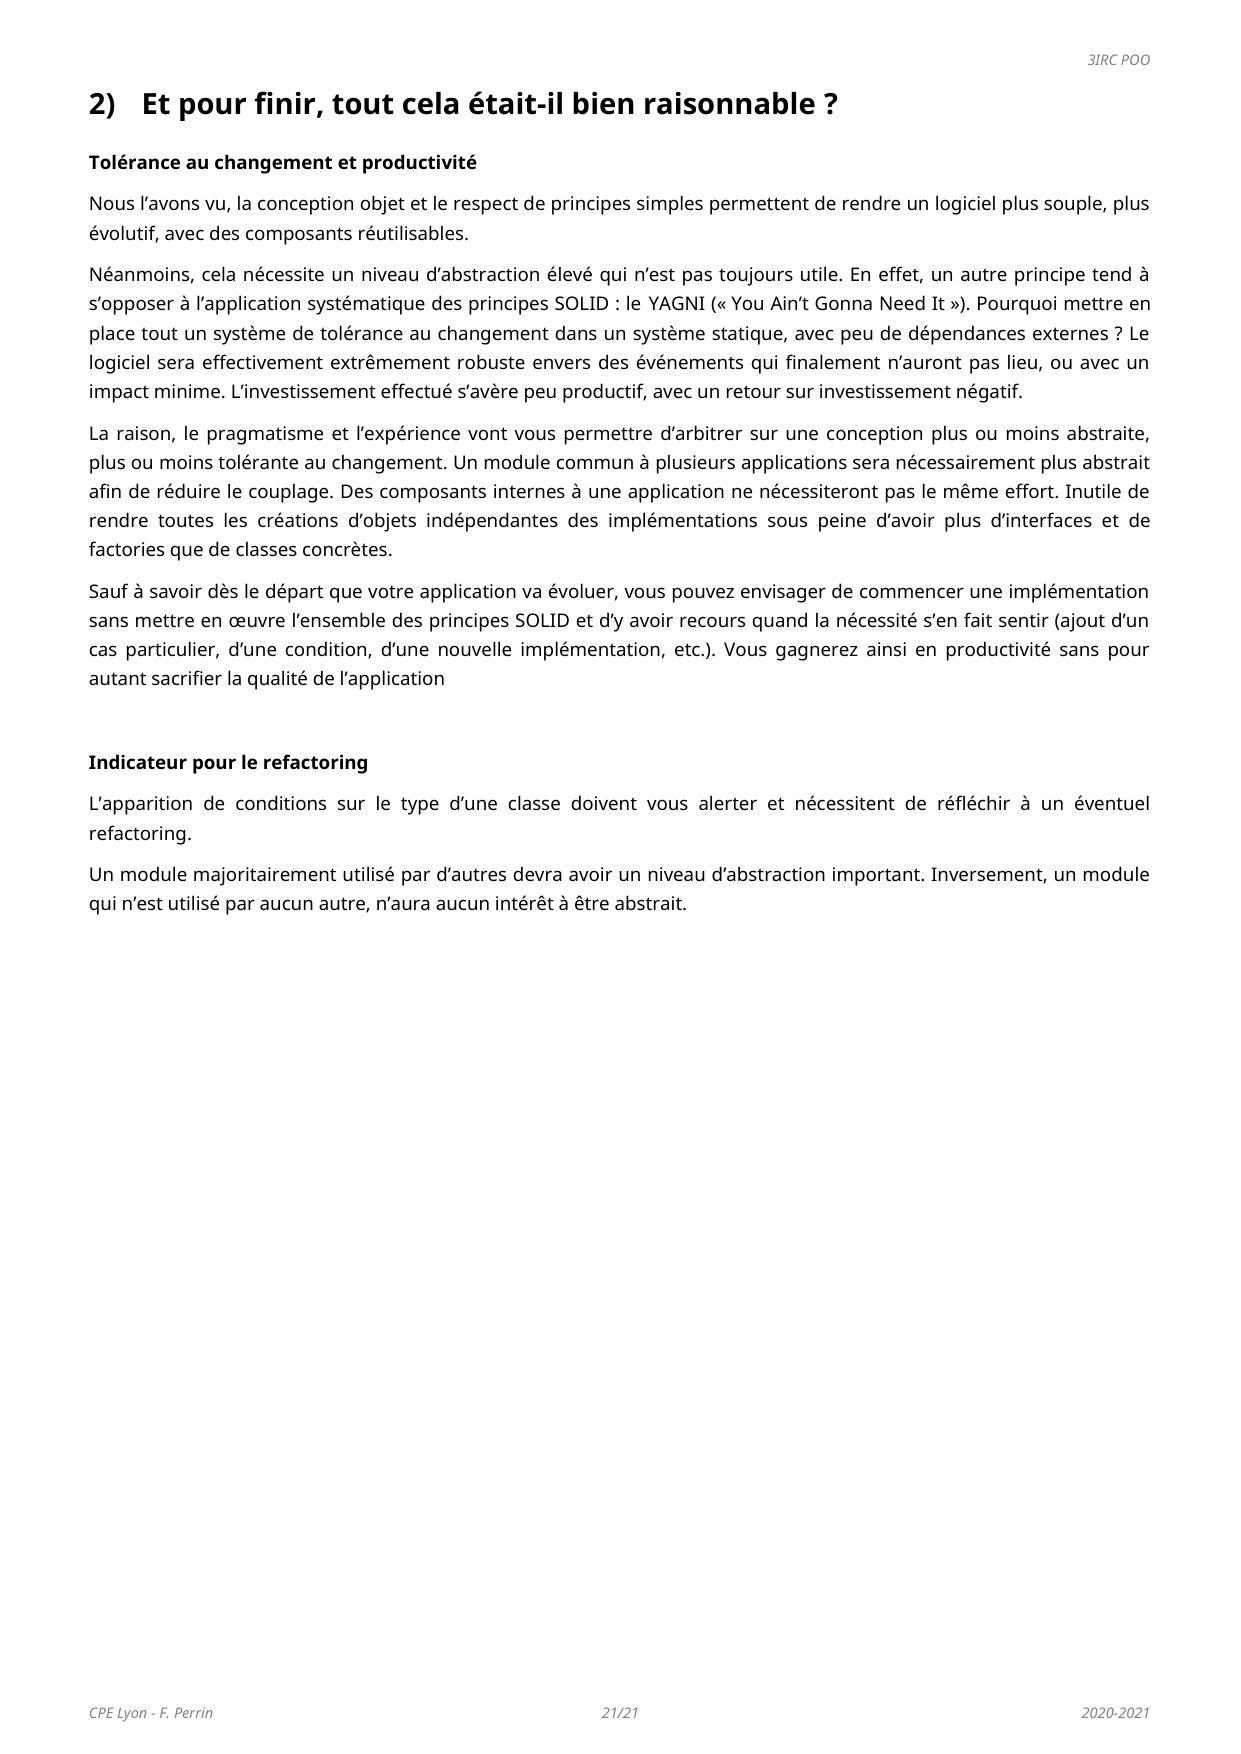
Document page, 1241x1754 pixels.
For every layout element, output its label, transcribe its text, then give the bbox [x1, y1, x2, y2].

text Tolérance au changement et productivité [89, 145, 1152, 174]
text L’apparition de conditions sur le type d’une classe doivent vous alerter et nécessitent de réfléchir à un éventuel refactoring. [89, 787, 1152, 845]
text La raison, le pragmatisme et l’expérience vont vous permettre d’arbitrer sur une conception plus ou moins abstraite, plus ou moins tolérante au changement. Un module commun à plusieurs applications sera nécessairement plus abstrait afin de réduire le couplage. Des composants internes à une application ne nécessiteront pas le même effort. Inutile de rendre toutes les créations d’objets indépendantes des implémentations sous peine d’avoir plus d’interfaces et de factories que de classes concrètes. [89, 416, 1152, 562]
text Sauf à savoir dès le départ que votre application va évoluer, vous pouvez envisager de commencer une implémentation sans mettre en œuvre l’ensemble des principes SOLID et d’y avoir recours quand la nécessité s’en fait sentir (ajout d’un cas particulier, d’une condition, d’une nouvelle implémentation, etc.). Vous gagnerez ainsi en productivité sans pour autant sacrifier la qualité de l’application [89, 574, 1152, 691]
subtitle Et pour finir, tout cela était-il bien raisonnable ? [89, 91, 1152, 120]
text Nous l’avons vu, la conception objet et le respect de principes simples permettent de rendre un logiciel plus souple, plus évolutif, avec des composants réutilisables. [89, 187, 1152, 245]
text Indicateur pour le refactoring [89, 745, 1152, 774]
text Un module majoritairement utilisé par d’autres devra avoir un niveau d’abstraction important. Inversement, un module qui n’est utilisé par aucun autre, n’aura aucun intérêt à être abstrait. [89, 858, 1152, 916]
text Néanmoins, cela nécessite un niveau d’abstraction élevé qui n’est pas toujours utile. En effet, un autre principe tend à s’opposer à l’application systématique des principes SOLID : le YAGNI (« You Ain’t Gonna Need It »). Pourquoi mettre en place tout un système de tolérance au changement dans un système statique, avec peu de dépendances externes ? Le logiciel sera effectivement extrêmement robuste envers des événements qui finalement n’auront pas lieu, ou avec un impact minime. L’investissement effectué s’avère peu productif, avec un retour sur investissement négatif. [89, 258, 1152, 404]
